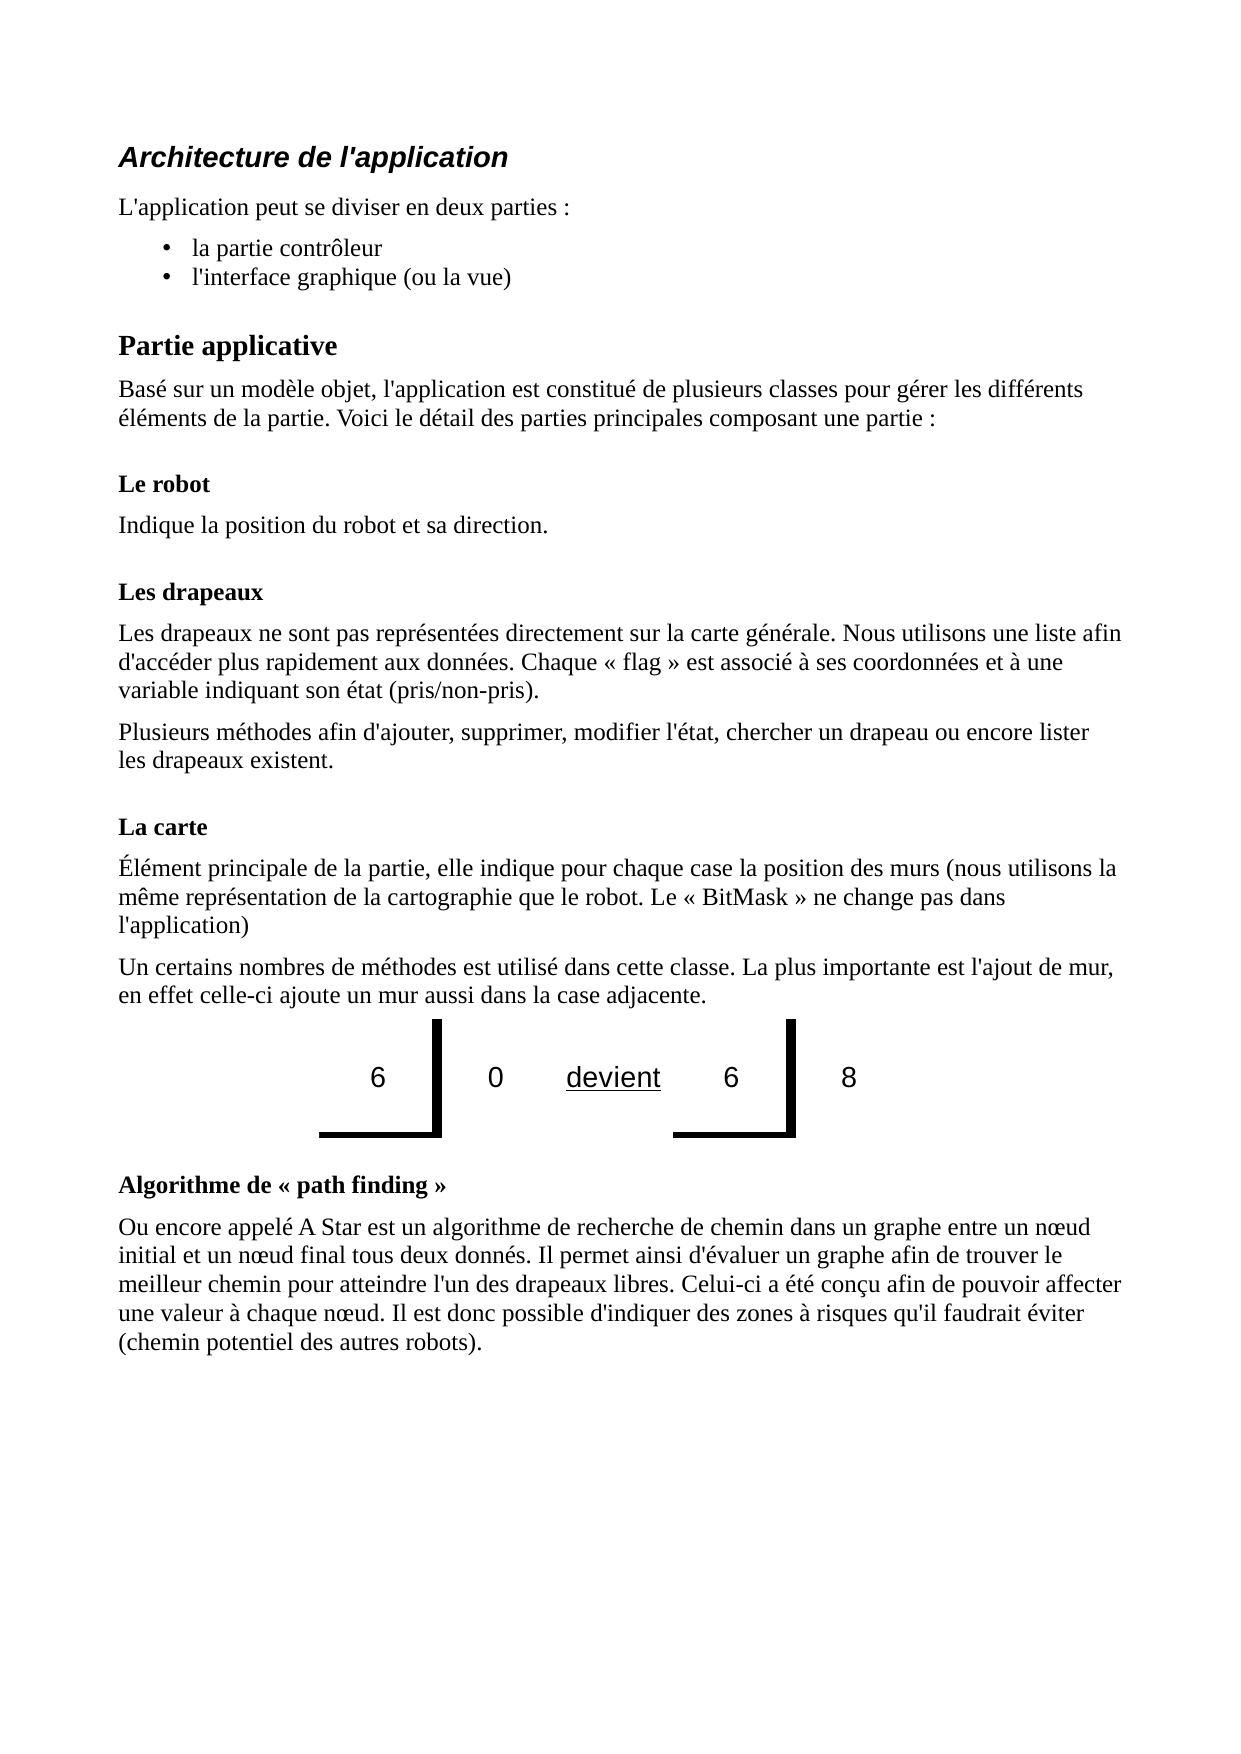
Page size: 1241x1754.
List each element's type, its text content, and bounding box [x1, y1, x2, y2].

text Basé sur un modèle objet, l'application est constitué de plusieurs classes pour gérer les différents éléments de la partie. Voici le détail des parties principales composant une partie : [118, 374, 1122, 432]
text Indique la position du robot et sa direction. [118, 510, 1122, 539]
text Élément principale de la partie, elle indique pour chaque case la position des murs (nous utilisons la même représentation de la cartographie que le robot. Le « BitMask » ne change pas dans l'application) [118, 853, 1122, 939]
subtitle Algorithme de « path finding » [118, 1170, 1122, 1199]
subtitle Partie applicative [118, 328, 1122, 362]
subtitle Architecture de l'application [118, 140, 1122, 173]
text Plusieurs méthodes afin d'ajouter, supprimer, modifier l'état, chercher un drapeau ou encore lister les drapeaux existent. [118, 717, 1122, 774]
text L'application peut se diviser en deux parties : [118, 192, 1122, 221]
subtitle La carte [118, 812, 1122, 840]
subtitle Les drapeaux [118, 577, 1122, 605]
text Un certains nombres de méthodes est utilisé dans cette classe. La plus importante est l'ajout de mur, en effet celle-ci ajoute un mur aussi dans la case adjacente. [118, 952, 1122, 1009]
text Les drapeaux ne sont pas représentées directement sur la carte générale. Nous utilisons une liste afin d'accéder plus rapidement aux données. Chaque « flag » est associé à ses coordonnées et à une variable indiquant son état (pris/non-pris). [118, 618, 1122, 704]
list l'interface graphique (ou la vue) [162, 262, 1122, 291]
list la partie contrôleur [162, 233, 1122, 262]
text Ou encore appelé A Star est un algorithme de recherche de chemin dans un graphe entre un nœud initial et un nœud final tous deux donnés. Il permet ainsi d'évaluer un graphe afin de trouver le meilleur chemin pour atteindre l'un des drapeaux libres. Celui-ci a été conçu afin de pouvoir affecter une valeur à chaque nœud. Il est donc possible d'indiquer des zones à risques qu'il faudrait éviter (chemin potentiel des autres robots). [118, 1212, 1122, 1355]
subtitle Le robot [118, 469, 1122, 498]
